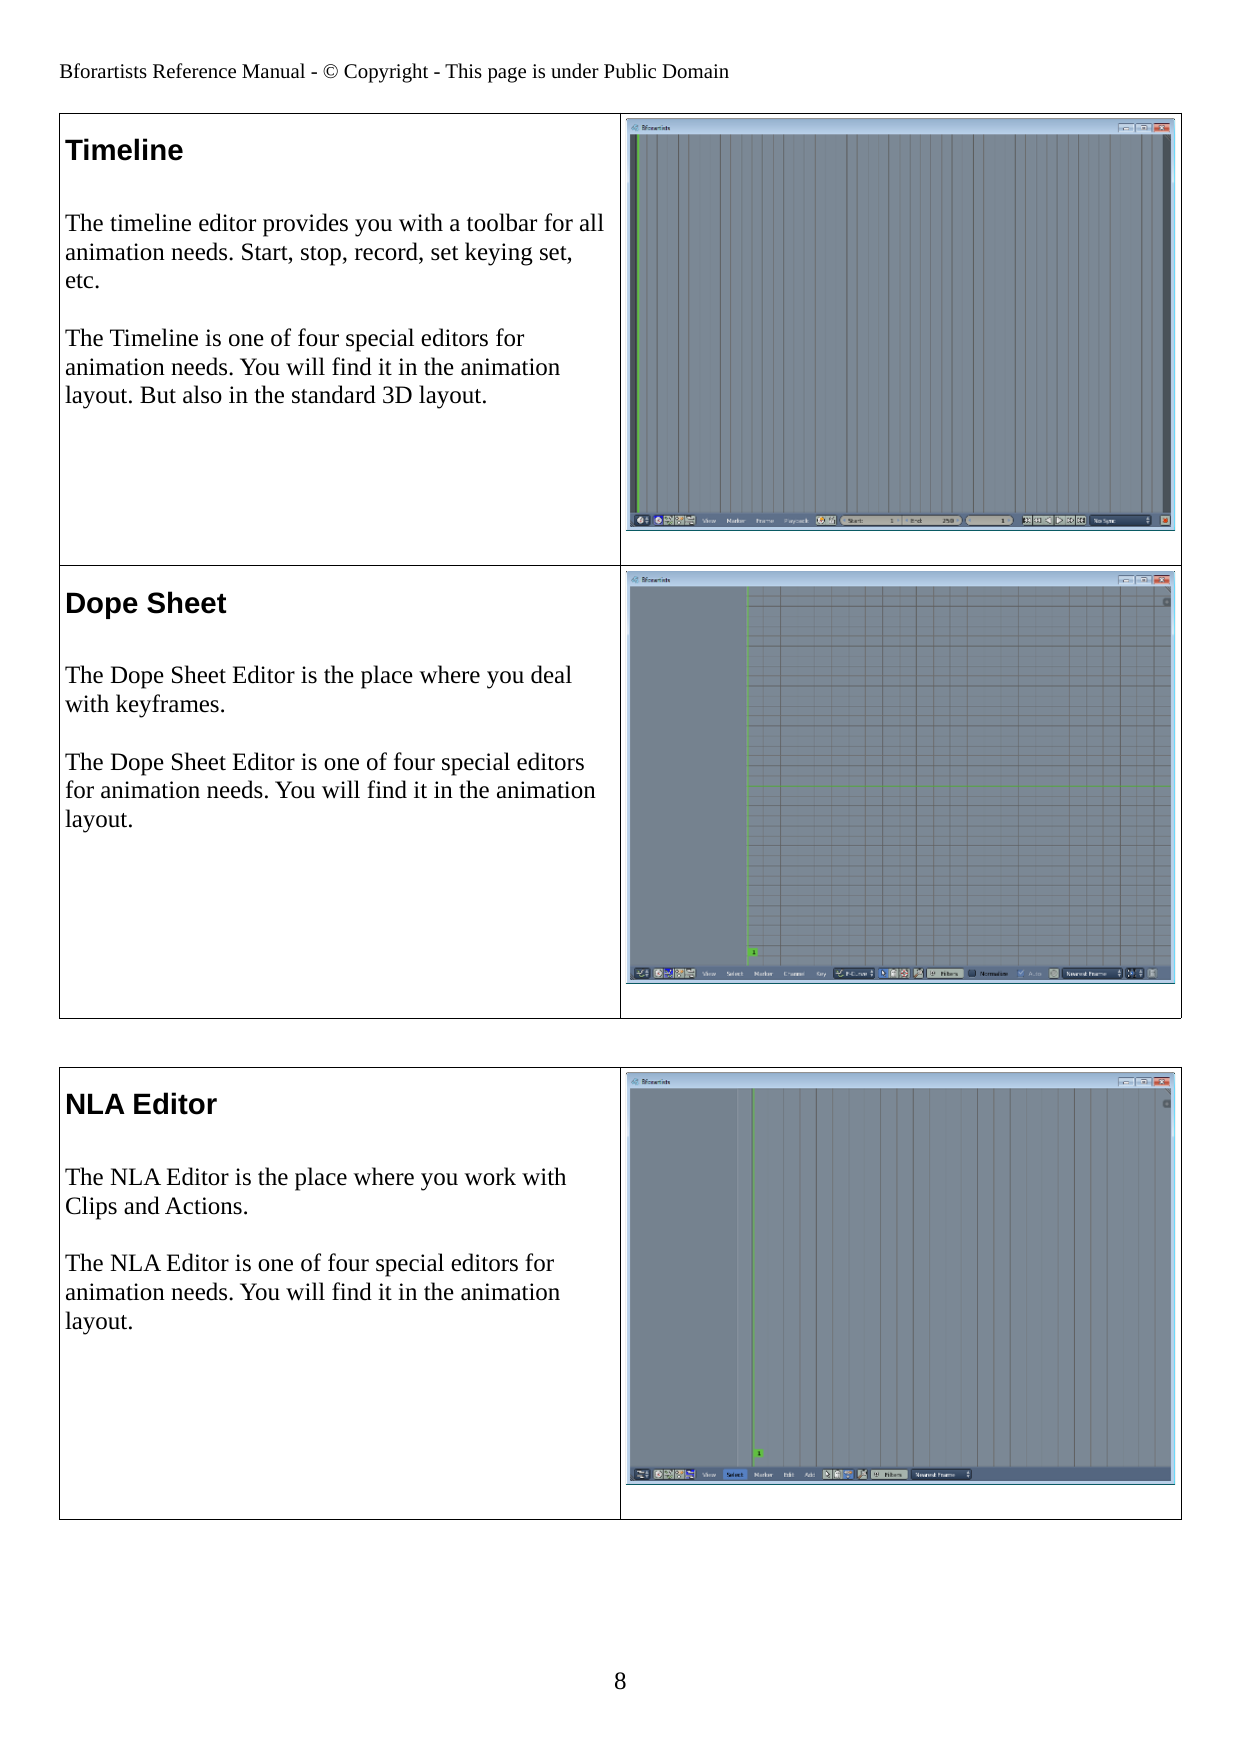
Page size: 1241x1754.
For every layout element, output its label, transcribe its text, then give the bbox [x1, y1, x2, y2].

table_header NLA Editor The NLA Editor is the place where you work with Clips and Actions. The NLA Editor is one of four special editors for animation needs. You will find it in the animation layout. [60, 1068, 620, 1519]
table_cell Dope Sheet The Dope Sheet Editor is the place where you deal with keyframes. The Dope Sheet Editor is one of four special editors for animation needs. You will find it in the animation layout. [60, 566, 620, 1018]
picture [625, 1072, 1176, 1485]
table_cell Timeline The timeline editor provides you with a toolbar for all animation needs. Start, stop, record, set keying set, etc. The Timeline is one of four special editors for animation needs. You will find it in the animation layout. But also in the standard 3D layout. [60, 114, 620, 565]
table_cell [621, 566, 1181, 1018]
picture [625, 118, 1176, 531]
table_header [621, 1068, 1181, 1519]
picture [625, 571, 1176, 984]
table_cell [621, 114, 1181, 565]
